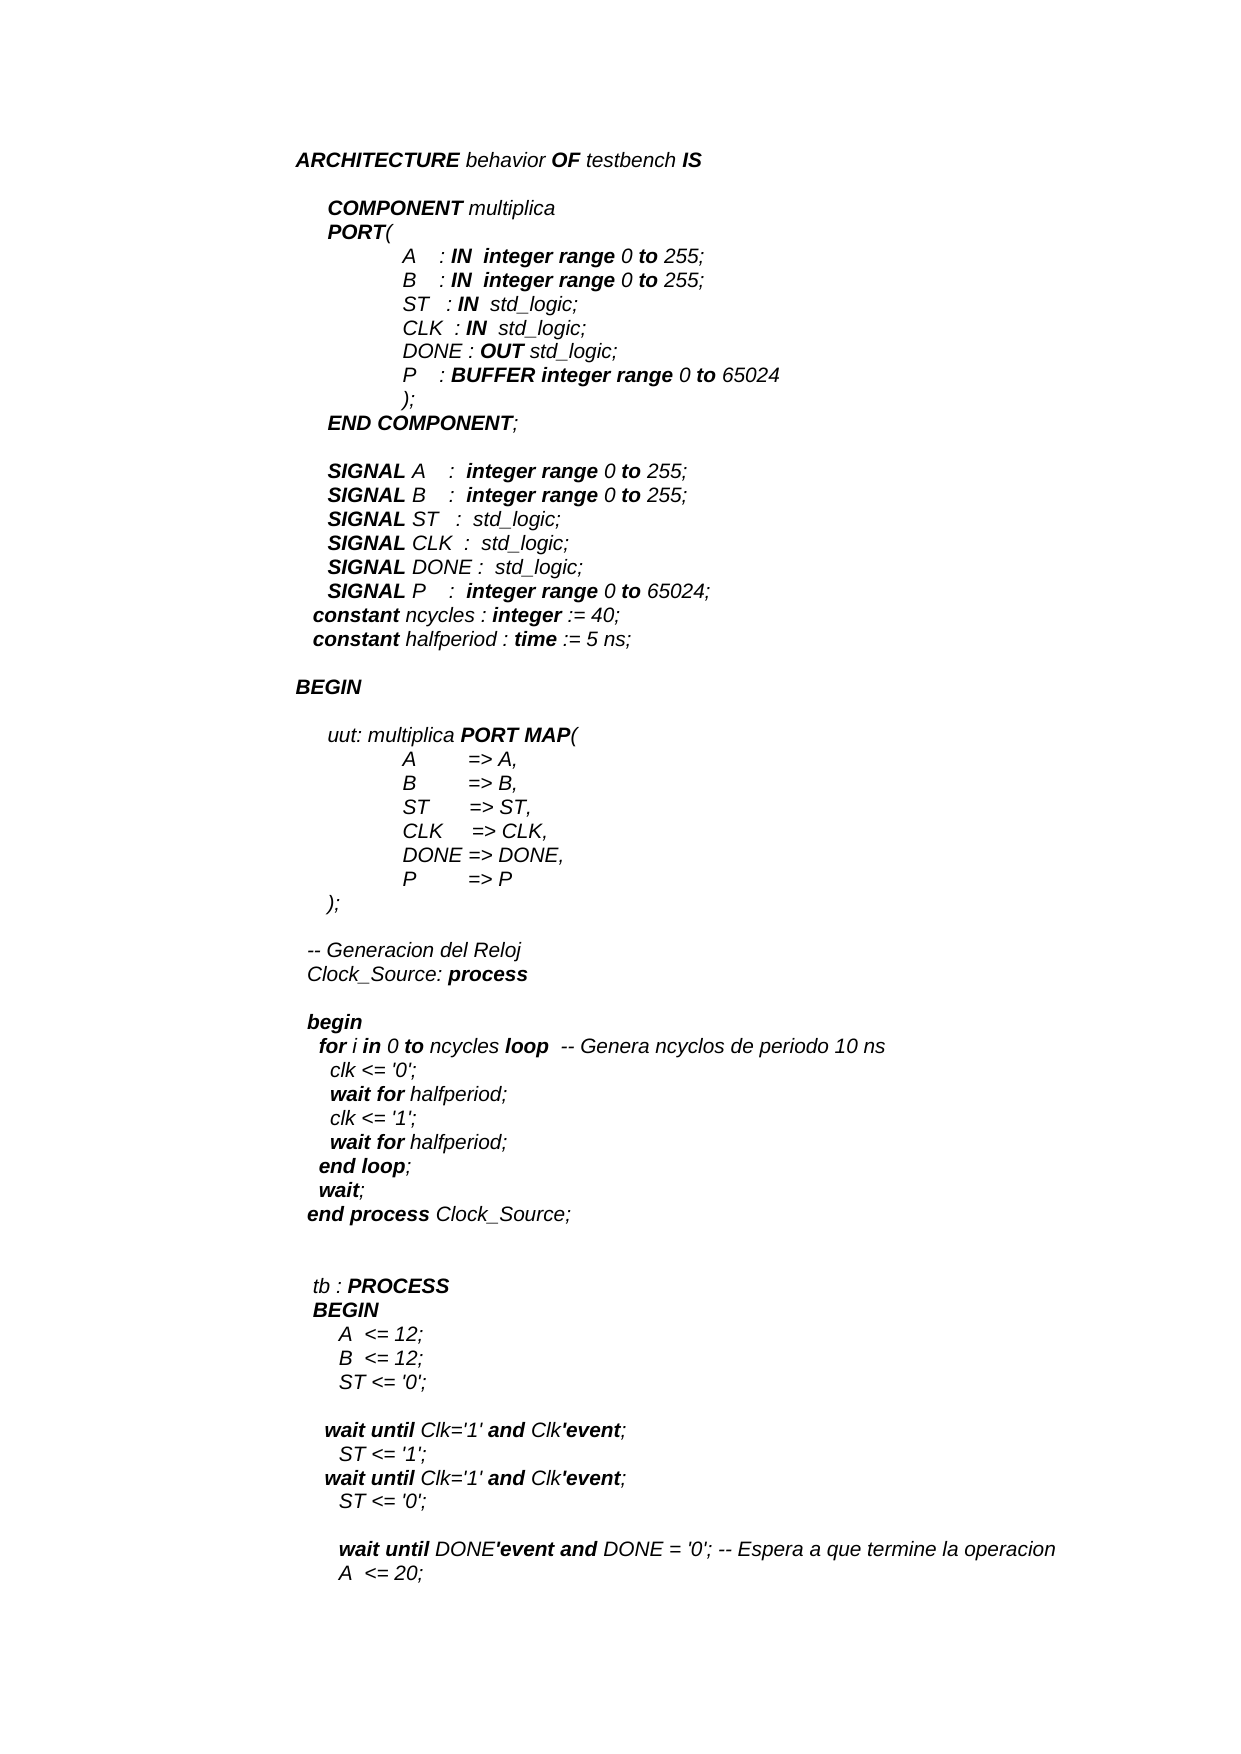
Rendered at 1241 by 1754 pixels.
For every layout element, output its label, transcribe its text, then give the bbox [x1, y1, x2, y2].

text BEGIN [295, 675, 1063, 699]
text CLK : IN std_logic; [295, 315, 1063, 339]
text P : BUFFER integer range 0 to 65024 [295, 363, 1063, 387]
text clk <= '0'; [295, 1058, 1063, 1082]
text -- Generacion del Reloj [295, 938, 1063, 962]
text A => A, [295, 747, 1063, 771]
text CLK => CLK, [295, 818, 1063, 842]
text B <= 12; [295, 1346, 1063, 1369]
text end loop; [295, 1154, 1063, 1178]
text constant halfperiod : time := 5 ns; [295, 627, 1063, 651]
text B => B, [295, 771, 1063, 794]
text SIGNAL P : integer range 0 to 65024; [295, 579, 1063, 603]
text wait until DONE'event and DONE = '0'; -- Espera a que termine la operacion [295, 1537, 1063, 1561]
text B : IN integer range 0 to 255; [295, 267, 1063, 291]
text SIGNAL ST : std_logic; [295, 507, 1063, 531]
text wait until Clk='1' and Clk'event; [295, 1465, 1063, 1489]
text wait until Clk='1' and Clk'event; [295, 1417, 1063, 1441]
text uut: multiplica PORT MAP( [295, 723, 1063, 747]
text COMPONENT multiplica [295, 196, 1063, 219]
text ST <= '0'; [295, 1489, 1063, 1513]
text tb : PROCESS [295, 1274, 1063, 1298]
text SIGNAL B : integer range 0 to 255; [295, 483, 1063, 507]
text ARCHITECTURE behavior OF testbench IS [295, 148, 1063, 172]
text ); [295, 387, 1063, 411]
text constant ncycles : integer := 40; [295, 603, 1063, 627]
text BEGIN [295, 1298, 1063, 1322]
text wait for halfperiod; [295, 1082, 1063, 1106]
text wait for halfperiod; [295, 1130, 1063, 1154]
text ST => ST, [295, 794, 1063, 818]
text ST <= '1'; [295, 1441, 1063, 1465]
text END COMPONENT; [295, 411, 1063, 435]
text SIGNAL CLK : std_logic; [295, 531, 1063, 555]
text A <= 20; [295, 1561, 1063, 1585]
text PORT( [295, 219, 1063, 243]
text SIGNAL DONE : std_logic; [295, 555, 1063, 579]
text ST : IN std_logic; [295, 291, 1063, 315]
text P => P [295, 866, 1063, 890]
text begin [295, 1010, 1063, 1034]
text DONE : OUT std_logic; [295, 339, 1063, 363]
text for i in 0 to ncycles loop -- Genera ncyclos de periodo 10 ns [295, 1034, 1063, 1058]
text A <= 12; [295, 1322, 1063, 1346]
text ); [295, 890, 1063, 914]
text Clock_Source: process [295, 962, 1063, 986]
text ST <= '0'; [295, 1369, 1063, 1393]
text wait; [295, 1178, 1063, 1202]
text SIGNAL A : integer range 0 to 255; [295, 459, 1063, 483]
text clk <= '1'; [295, 1106, 1063, 1130]
text A : IN integer range 0 to 255; [295, 243, 1063, 267]
text DONE => DONE, [295, 842, 1063, 866]
text end process Clock_Source; [295, 1202, 1063, 1226]
